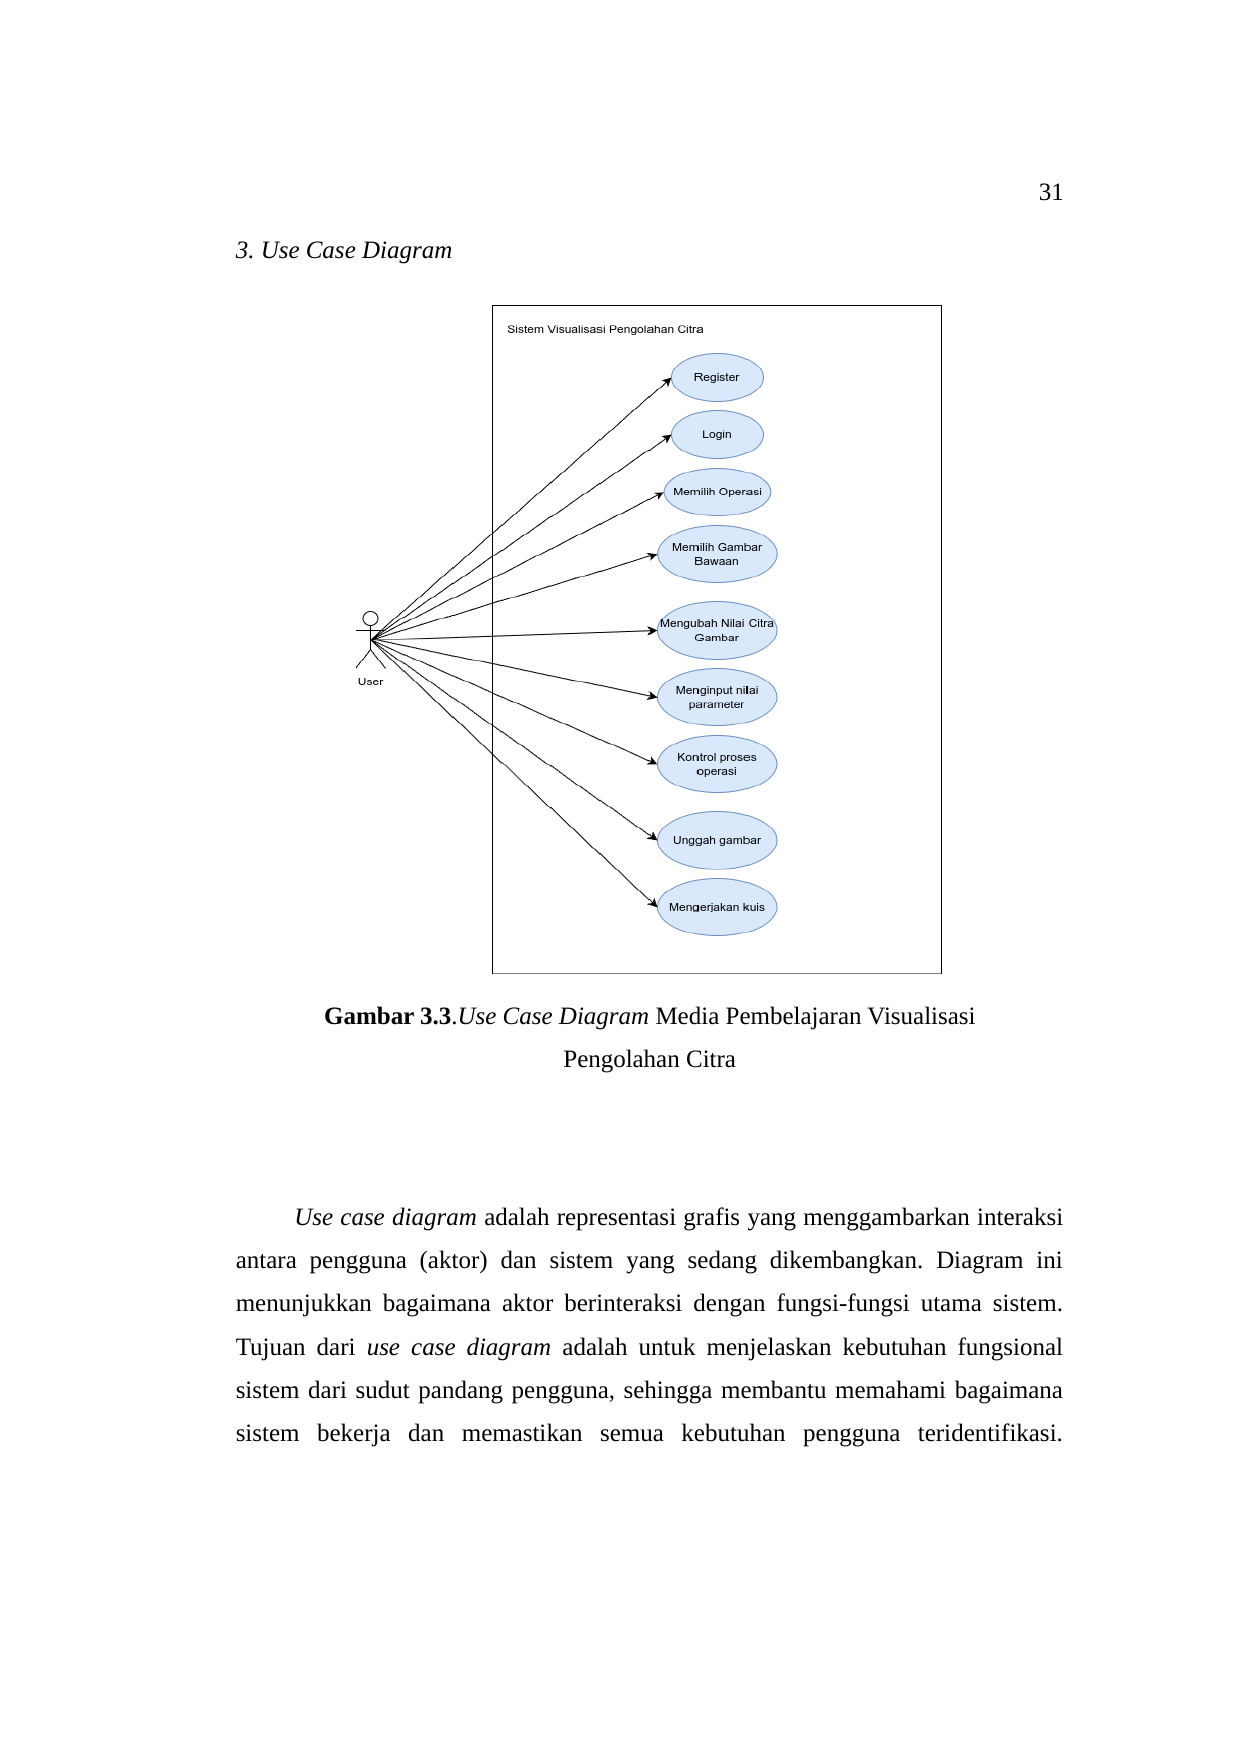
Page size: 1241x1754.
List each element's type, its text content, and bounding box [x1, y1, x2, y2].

list Gambar 3.3.Use Case Diagram Media Pembelajaran Visualisasi Pengolahan Citra [316, 305, 983, 1073]
list Use Case Diagram [236, 235, 1063, 264]
list Use case diagram adalah representasi grafis yang menggambarkan interaksi antara pengguna (aktor) dan sistem yang sedang dikembangkan. Diagram ini menunjukkan bagaimana aktor berinteraksi dengan fungsi-fungsi utama sistem. Tujuan dari use case diagram adalah untuk menjelaskan kebutuhan fungsional sistem dari sudut pandang pengguna, sehingga membantu memahami bagaimana sistem bekerja dan memastikan semua kebutuhan pengguna teridentifikasi. [236, 1202, 1063, 1447]
picture [355, 305, 944, 974]
